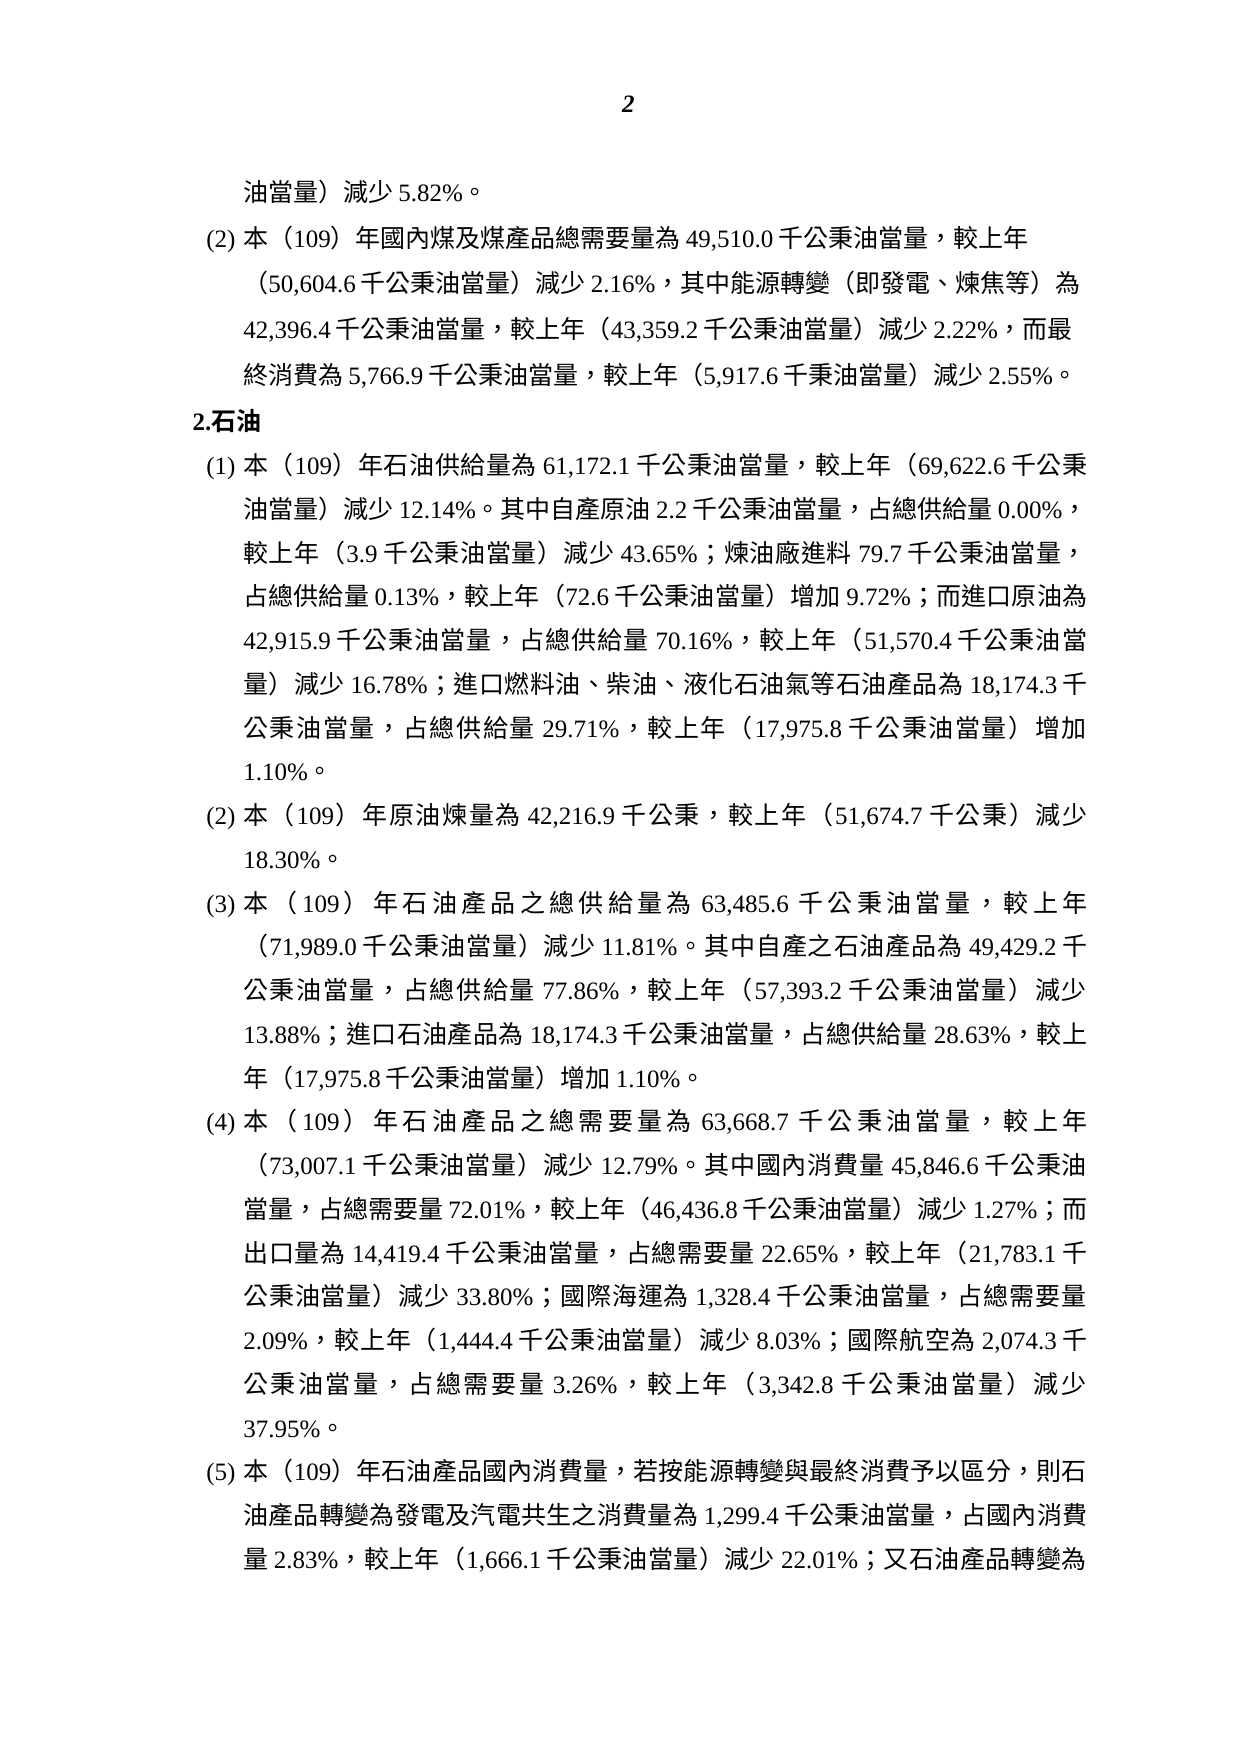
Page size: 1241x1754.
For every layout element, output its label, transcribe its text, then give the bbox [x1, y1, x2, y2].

list 本（109）年原油煉量為42,216.9千公秉，較上年（51,674.7千公秉）減少18.30%。 [206, 789, 1087, 877]
list 本（109）年石油供給量為61,172.1千公秉油當量，較上年（69,622.6千公秉油當量）減少12.14%。其中自產原油2.2千公秉油當量，占總供給量0.00%，較上年（3.9千公秉油當量）減少43.65%；煉油廠進料79.7千公秉油當量，占總供給量0.13%，較上年（72.6千公秉油當量）增加9.72%；而進口原油為42,915.9千公秉油當量，占總供給量70.16%，較上年（51,570.4千公秉油當量）減少16.78%；進口燃料油、柴油、液化石油氣等石油產品為18,174.3千公秉油當量，占總供給量29.71%，較上年（17,975.8千公秉油當量）增加1.10%。 [206, 439, 1087, 789]
list 本（109）年石油產品國內消費量，若按能源轉變與最終消費予以區分，則石油產品轉變為發電及汽電共生之消費量為1,299.4千公秉油當量，占國內消費量2.83%，較上年（1,666.1千公秉油當量）減少22.01%；又石油產品轉變為 [206, 1446, 1087, 1577]
list 油當量）減少5.82%。 [206, 164, 1087, 210]
list 本（109）年國內煤及煤產品總需要量為49,510.0千公秉油當量，較上年（50,604.6千公秉油當量）減少2.16%，其中能源轉變（即發電、煉焦等）為42,396.4千公秉油當量，較上年（43,359.2千公秉油當量）減少2.22%，而最終消費為5,766.9千公秉油當量，較上年（5,917.6千秉油當量）減少2.55%。 [206, 210, 1087, 394]
list 本（109）年石油產品之總供給量為63,485.6千公秉油當量，較上年（71,989.0千公秉油當量）減少11.81%。其中自產之石油產品為49,429.2千公秉油當量，占總供給量77.86%，較上年（57,393.2千公秉油當量）減少13.88%；進口石油產品為18,174.3千公秉油當量，占總供給量28.63%，較上年（17,975.8千公秉油當量）增加1.10%。 [206, 877, 1087, 1096]
list 本（109）年石油產品之總需要量為63,668.7千公秉油當量，較上年（73,007.1千公秉油當量）減少12.79%。其中國內消費量45,846.6千公秉油當量，占總需要量72.01%，較上年（46,436.8千公秉油當量）減少1.27%；而出口量為14,419.4千公秉油當量，占總需要量22.65%，較上年（21,783.1千公秉油當量）減少33.80%；國際海運為1,328.4千公秉油當量，占總需要量2.09%，較上年（1,444.4千公秉油當量）減少8.03%；國際航空為2,074.3千公秉油當量，占總需要量3.26%，較上年（3,342.8千公秉油當量）減少37.95%。 [206, 1096, 1087, 1446]
list 石油 [192, 394, 1087, 439]
